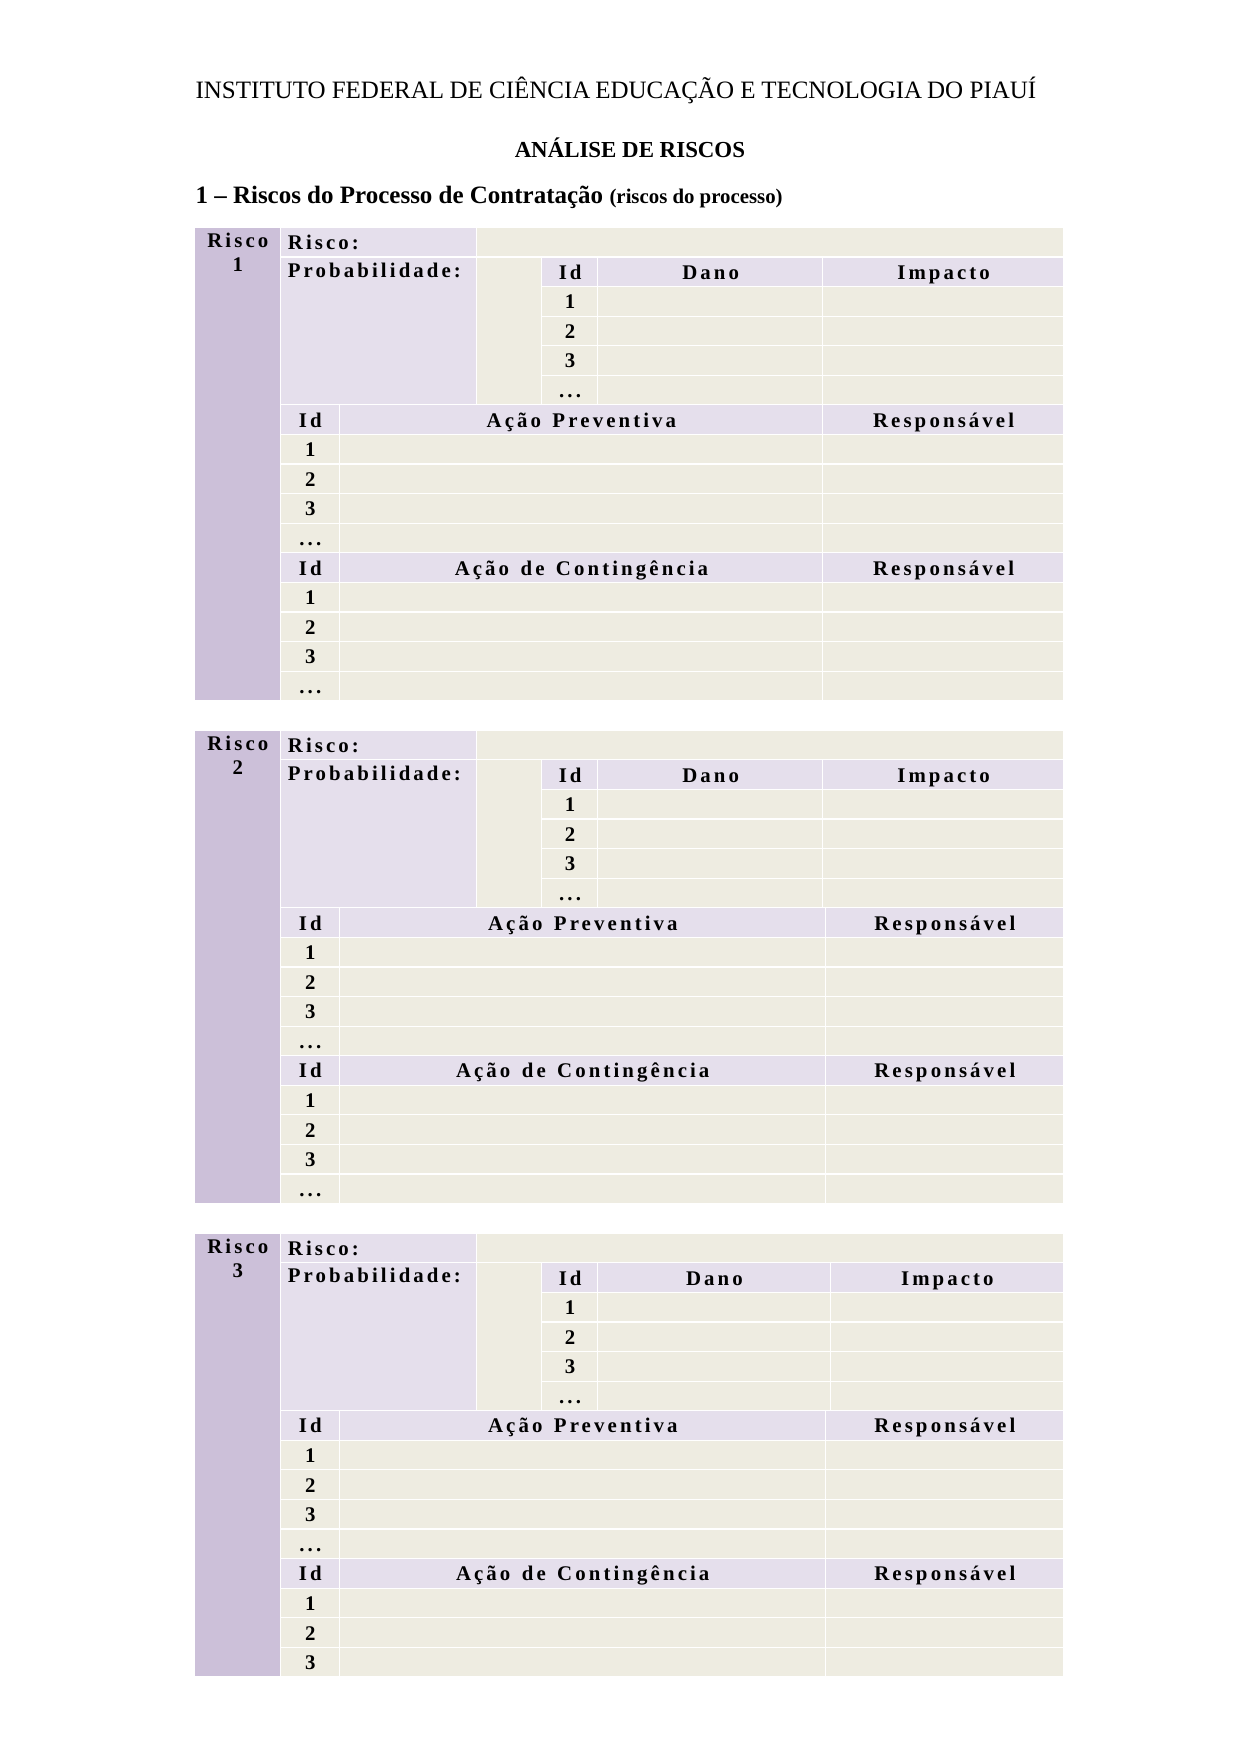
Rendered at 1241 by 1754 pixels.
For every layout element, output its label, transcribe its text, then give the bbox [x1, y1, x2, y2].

table_cell [598, 376, 822, 404]
table_cell Responsável [826, 908, 1063, 937]
table_cell [477, 258, 541, 404]
table_cell [826, 1618, 1063, 1647]
table_cell [823, 287, 1063, 316]
table_cell Dano [598, 258, 822, 286]
table_cell [340, 1500, 825, 1528]
table_cell [598, 287, 822, 316]
table_cell ... [542, 376, 597, 404]
table_cell [826, 1175, 1063, 1203]
table_cell [826, 1086, 1063, 1114]
table_cell [598, 790, 822, 818]
table_cell ... [542, 879, 597, 907]
table_cell Ação Preventiva [340, 1411, 825, 1440]
table_cell 2 [281, 613, 339, 641]
table_cell Responsável [826, 1559, 1063, 1588]
table_cell [340, 938, 825, 966]
table_header Risco 1 [195, 228, 280, 700]
table_cell ... [281, 1027, 339, 1055]
table_cell Impacto [823, 760, 1063, 789]
table_cell [340, 1027, 825, 1055]
table_cell 1 [542, 287, 597, 316]
table_cell [831, 1382, 1063, 1410]
table_cell [826, 938, 1063, 966]
table_cell Id [281, 553, 339, 582]
table_cell 1 [542, 1293, 597, 1321]
table_cell Ação de Contingência [340, 1559, 825, 1588]
table_cell 3 [281, 997, 339, 1026]
table_cell 2 [281, 465, 339, 493]
table_cell [340, 435, 822, 463]
table_cell 3 [281, 494, 339, 523]
table_cell [823, 583, 1063, 611]
table_cell ... [281, 524, 339, 552]
table_cell Id [281, 1056, 339, 1085]
table_cell [340, 672, 822, 700]
table_cell [340, 1648, 825, 1676]
table_cell [340, 465, 822, 493]
table_cell Id [542, 1263, 597, 1292]
table_cell [340, 1086, 825, 1114]
table_cell Risco 2 [195, 731, 280, 1203]
table_cell [823, 879, 1063, 907]
table_cell [823, 524, 1063, 552]
table_cell [823, 494, 1063, 523]
table_cell [826, 1441, 1063, 1469]
table_cell [598, 879, 822, 907]
table_cell Id [542, 760, 597, 789]
table_cell [826, 997, 1063, 1026]
table_cell [340, 613, 822, 641]
table_cell [598, 1293, 830, 1321]
table_cell [340, 1145, 825, 1173]
table_cell 2 [542, 820, 597, 848]
table_cell [823, 849, 1063, 878]
table_cell [823, 465, 1063, 493]
table_cell [826, 1530, 1063, 1558]
table_cell [598, 849, 822, 878]
table_cell [340, 997, 825, 1026]
table_cell [826, 1470, 1063, 1499]
table_cell [340, 1618, 825, 1647]
table_cell [823, 820, 1063, 848]
table_cell Id [281, 1411, 339, 1440]
table_cell Responsável [826, 1056, 1063, 1085]
table_cell [340, 1441, 825, 1469]
table_cell 2 [281, 1618, 339, 1647]
table_cell [598, 1323, 830, 1351]
table_cell 1 [281, 583, 339, 611]
table_header Risco: [281, 228, 476, 256]
text ANÁLISE DE RISCOS [195, 132, 1064, 162]
table_cell [826, 968, 1063, 996]
table_cell 1 [281, 1589, 339, 1617]
table_cell Ação de Contingência [340, 1056, 825, 1085]
table_cell Id [542, 258, 597, 286]
table_cell [826, 1500, 1063, 1528]
table_cell [826, 1115, 1063, 1144]
table_cell [477, 760, 541, 907]
table_cell [477, 1263, 541, 1410]
table_cell 2 [542, 1323, 597, 1351]
text 1 – Riscos do Processo de Contratação (riscos do processo) [195, 180, 1064, 209]
table_cell [340, 1470, 825, 1499]
table_cell [477, 731, 1063, 759]
table_cell [831, 1293, 1063, 1321]
table_cell [826, 1145, 1063, 1173]
table_cell [598, 1352, 830, 1381]
table_cell [831, 1323, 1063, 1351]
table_cell ... [281, 1175, 339, 1203]
table_cell [477, 1234, 1063, 1262]
table_cell Ação Preventiva [340, 405, 822, 434]
table_cell 2 [542, 317, 597, 345]
table_cell Probabilidade: [281, 760, 476, 907]
table_cell [831, 1352, 1063, 1381]
table_cell Ação de Contingência [340, 553, 822, 582]
table_cell Probabilidade: [281, 1263, 476, 1410]
table_cell ... [542, 1382, 597, 1410]
table_cell 3 [281, 1500, 339, 1528]
table_cell Dano [598, 1263, 830, 1292]
table_cell Impacto [823, 258, 1063, 286]
table_cell [823, 376, 1063, 404]
table_header [477, 228, 1063, 256]
table_cell [195, 1204, 1063, 1233]
table_cell 2 [281, 1470, 339, 1499]
table_cell [195, 701, 1063, 730]
table_cell [340, 494, 822, 523]
table_cell Id [281, 908, 339, 937]
table_cell ... [281, 672, 339, 700]
table_cell Impacto [831, 1263, 1063, 1292]
table_cell [823, 435, 1063, 463]
table_cell Id [281, 405, 339, 434]
table_cell Dano [598, 760, 822, 789]
table_cell Responsável [823, 405, 1063, 434]
table_cell [823, 790, 1063, 818]
table_cell Responsável [823, 553, 1063, 582]
table_cell [826, 1027, 1063, 1055]
table_cell [598, 346, 822, 375]
table_cell ... [281, 1530, 339, 1558]
table_cell [823, 672, 1063, 700]
table_cell Responsável [826, 1411, 1063, 1440]
table_cell [340, 583, 822, 611]
table_cell 3 [542, 849, 597, 878]
table_cell Id [281, 1559, 339, 1588]
table_cell Probabilidade: [281, 258, 476, 404]
table_cell 3 [542, 346, 597, 375]
table_cell [823, 317, 1063, 345]
table_cell 1 [281, 435, 339, 463]
table_cell 2 [281, 968, 339, 996]
table_cell [340, 968, 825, 996]
table_cell Ação Preventiva [340, 908, 825, 937]
table_cell [340, 524, 822, 552]
table_cell 2 [281, 1115, 339, 1144]
table_cell 1 [281, 1086, 339, 1114]
table_cell [826, 1648, 1063, 1676]
table_cell [340, 1530, 825, 1558]
table_cell [823, 613, 1063, 641]
table_cell Risco: [281, 731, 476, 759]
table_cell 1 [281, 938, 339, 966]
table_cell 3 [281, 1648, 339, 1676]
table_cell [598, 820, 822, 848]
table_cell [598, 1382, 830, 1410]
table_cell [340, 1589, 825, 1617]
table_cell [826, 1589, 1063, 1617]
table_cell 3 [281, 1145, 339, 1173]
table_cell 3 [542, 1352, 597, 1381]
table_cell Risco: [281, 1234, 476, 1262]
table_cell [598, 317, 822, 345]
table_cell 3 [281, 642, 339, 671]
table_cell [340, 642, 822, 671]
table_cell [823, 642, 1063, 671]
table_cell [823, 346, 1063, 375]
table_cell 1 [281, 1441, 339, 1469]
table_cell Risco 3 [195, 1234, 280, 1676]
table_cell [340, 1115, 825, 1144]
table_cell [340, 1175, 825, 1203]
table_cell 1 [542, 790, 597, 818]
